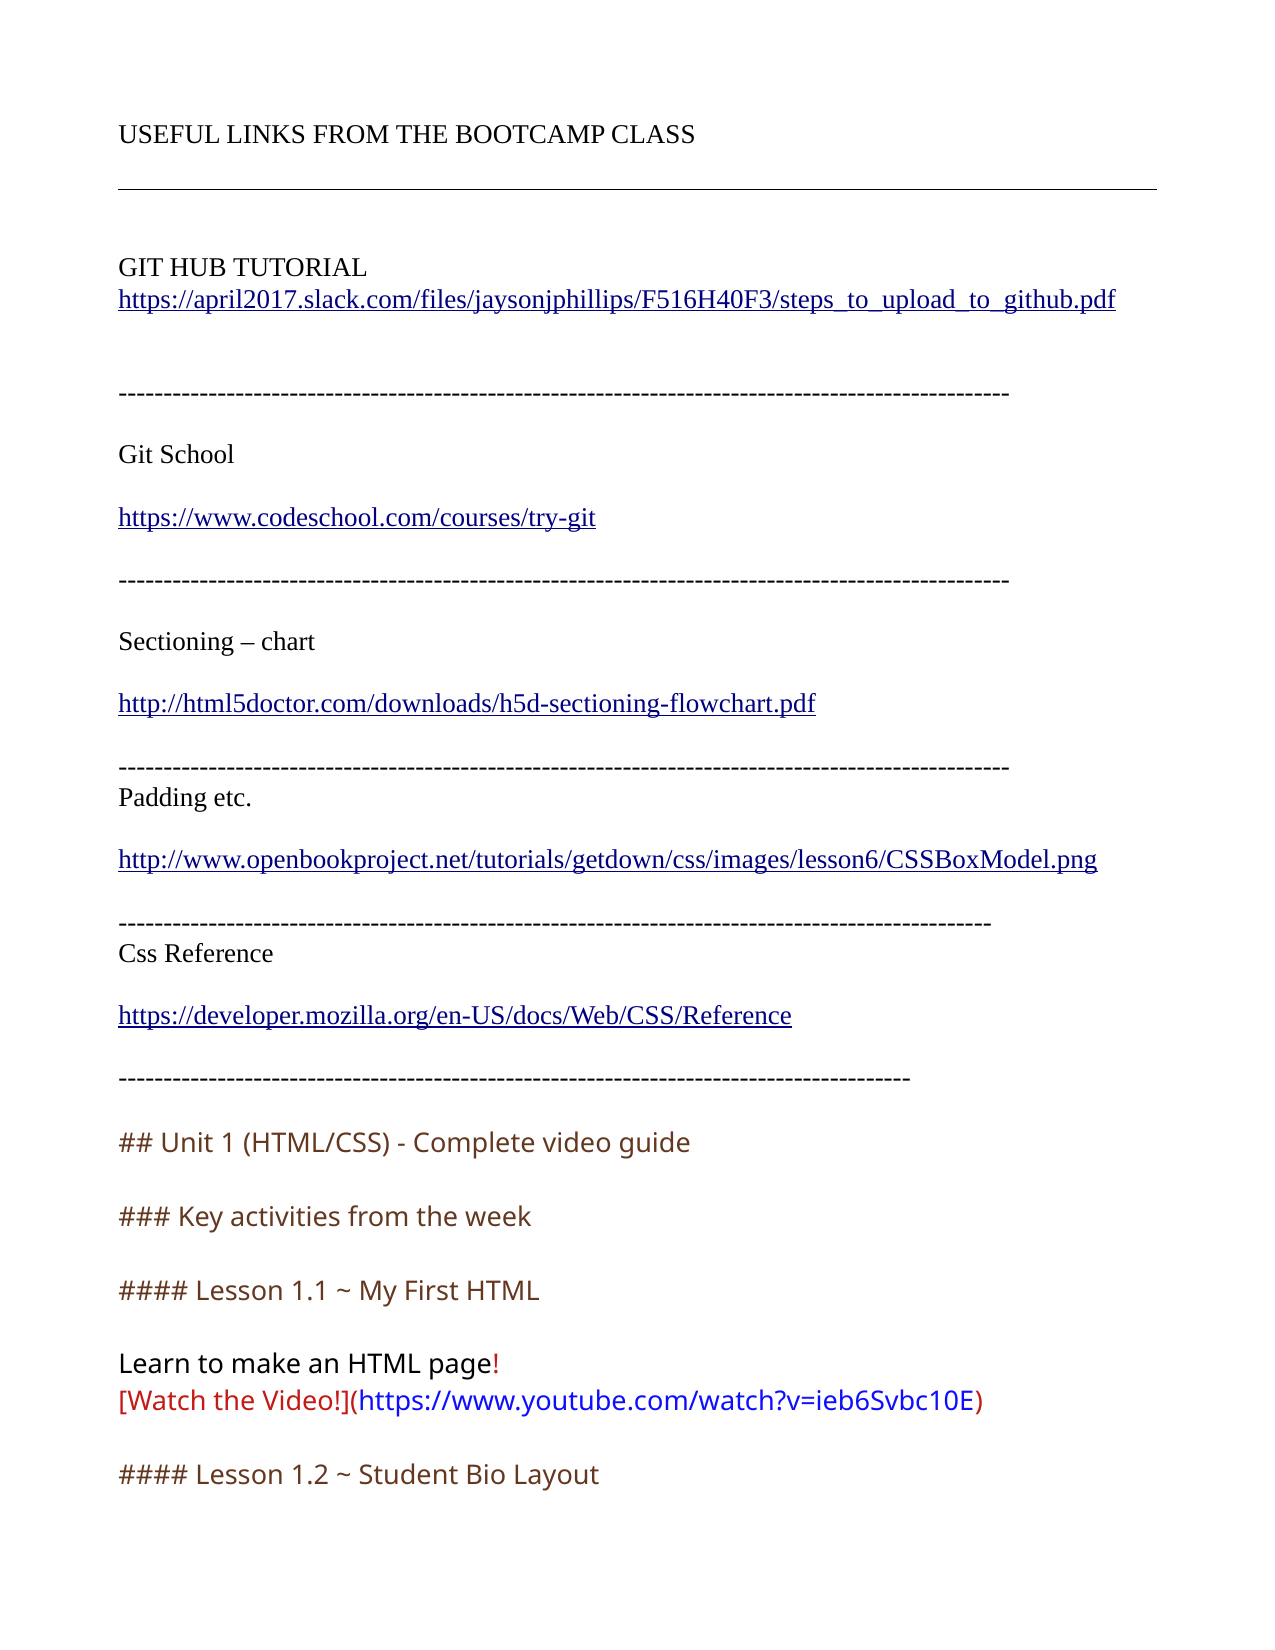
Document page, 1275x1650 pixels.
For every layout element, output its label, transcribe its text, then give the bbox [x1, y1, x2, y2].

text Css Reference [118, 937, 1157, 968]
text ---------------------------------------------------------------------------------------- [118, 1061, 1157, 1092]
text ### Key activities from the week [118, 1197, 1157, 1234]
text #### Lesson 1.2 ~ Student Bio Layout [118, 1456, 1157, 1492]
text Learn to make an HTML page! [118, 1345, 1157, 1382]
text https://developer.mozilla.org/en-US/docs/Web/CSS/Reference [118, 999, 1157, 1030]
text --------------------------------------------------------------------------------------------------- [118, 376, 1157, 407]
text Padding etc. [118, 781, 1157, 812]
text ## Unit 1 (HTML/CSS) - Complete video guide [118, 1124, 1157, 1161]
text --------------------------------------------------------------------------------------------------- [118, 750, 1157, 781]
text #### Lesson 1.1 ~ My First HTML [118, 1271, 1157, 1308]
text GIT HUB TUTORIAL [118, 252, 1157, 283]
text Sectioning – chart [118, 625, 1157, 656]
text [Watch the Video!](https://www.youtube.com/watch?v=ieb6Svbc10E) [118, 1382, 1157, 1419]
text http://www.openbookproject.net/tutorials/getdown/css/images/lesson6/CSSBoxModel.png [118, 843, 1157, 874]
text USEFUL LINKS FROM THE BOOTCAMP CLASS [118, 118, 1157, 149]
text ------------------------------------------------------------------------------------------------- [118, 906, 1157, 937]
text https://www.codeschool.com/courses/try-git [118, 501, 1157, 532]
text Git School [118, 438, 1157, 469]
text https://april2017.slack.com/files/jaysonjphillips/F516H40F3/steps_to_upload_to_github.pdf [118, 283, 1157, 314]
text http://html5doctor.com/downloads/h5d-sectioning-flowchart.pdf [118, 688, 1157, 719]
text --------------------------------------------------------------------------------------------------- [118, 563, 1157, 594]
